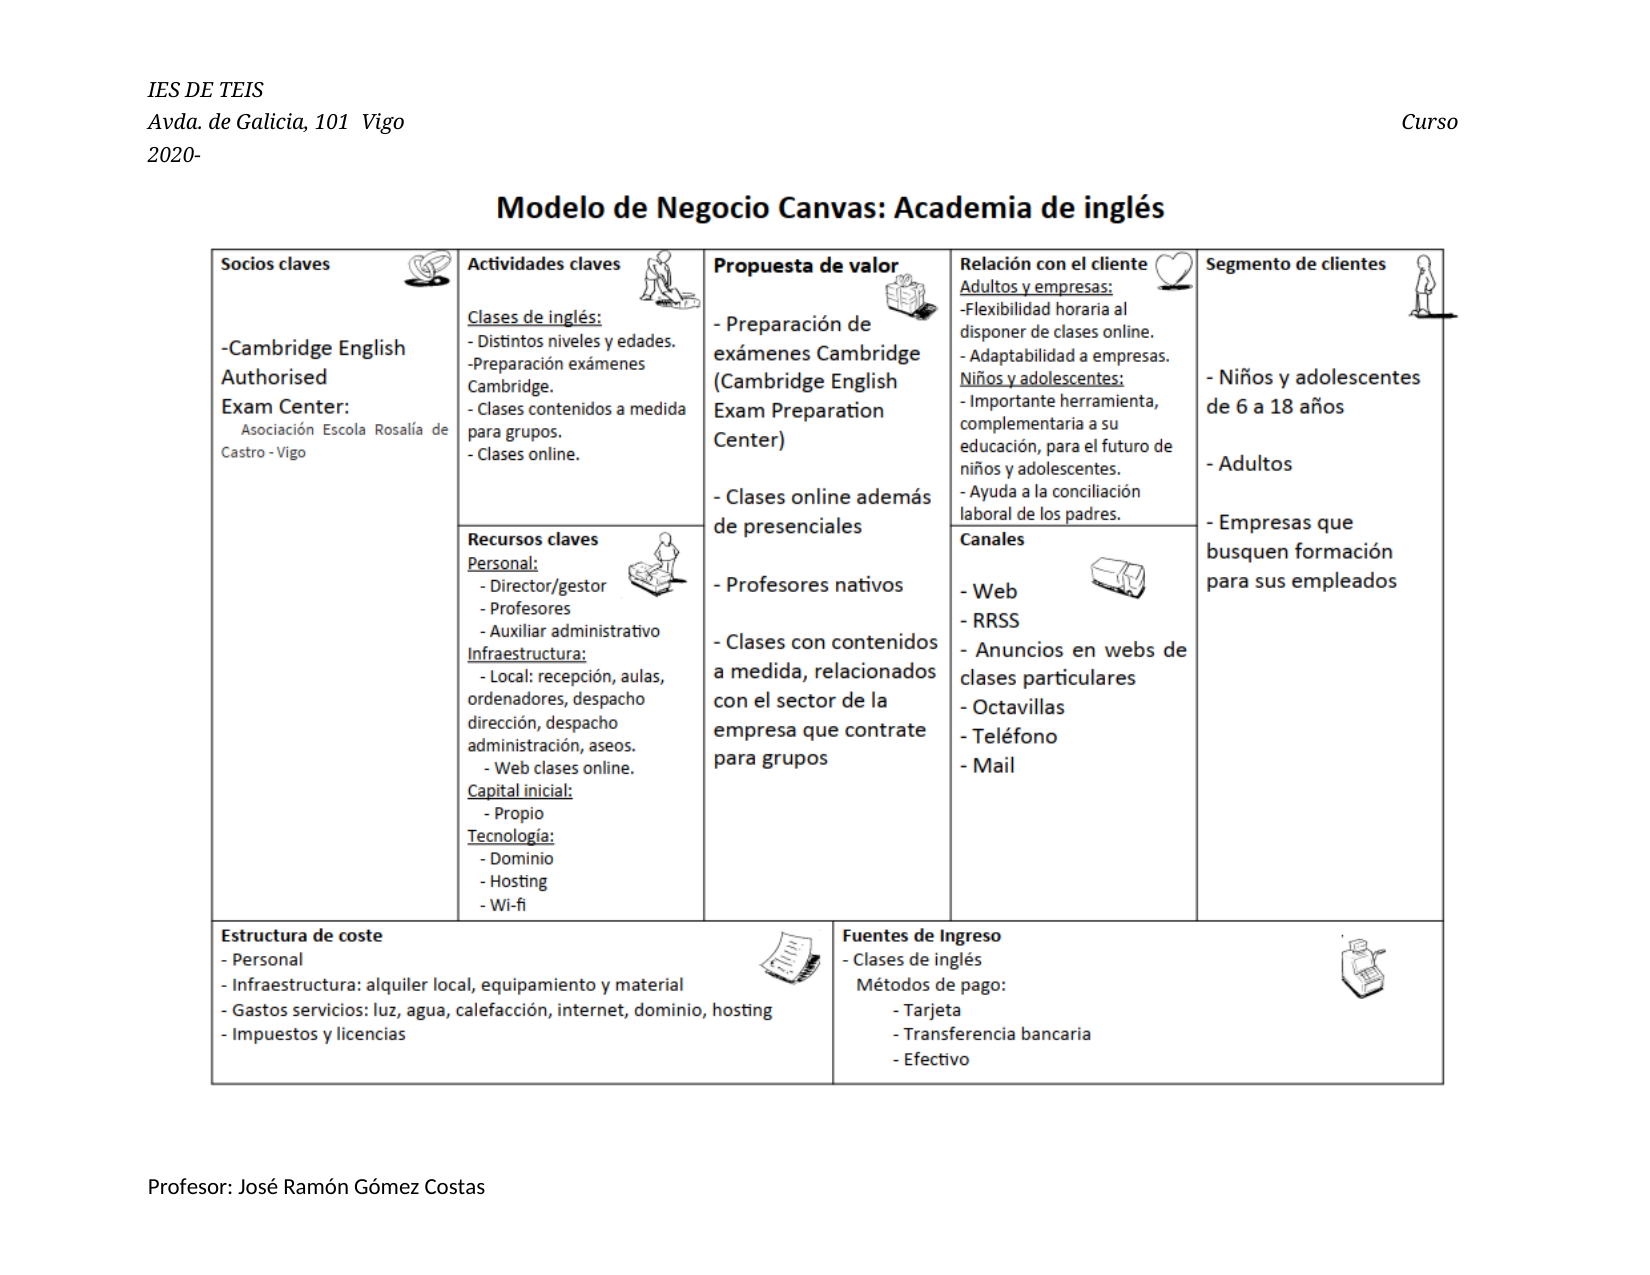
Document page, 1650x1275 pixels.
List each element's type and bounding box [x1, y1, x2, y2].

picture [183, 177, 1467, 1100]
